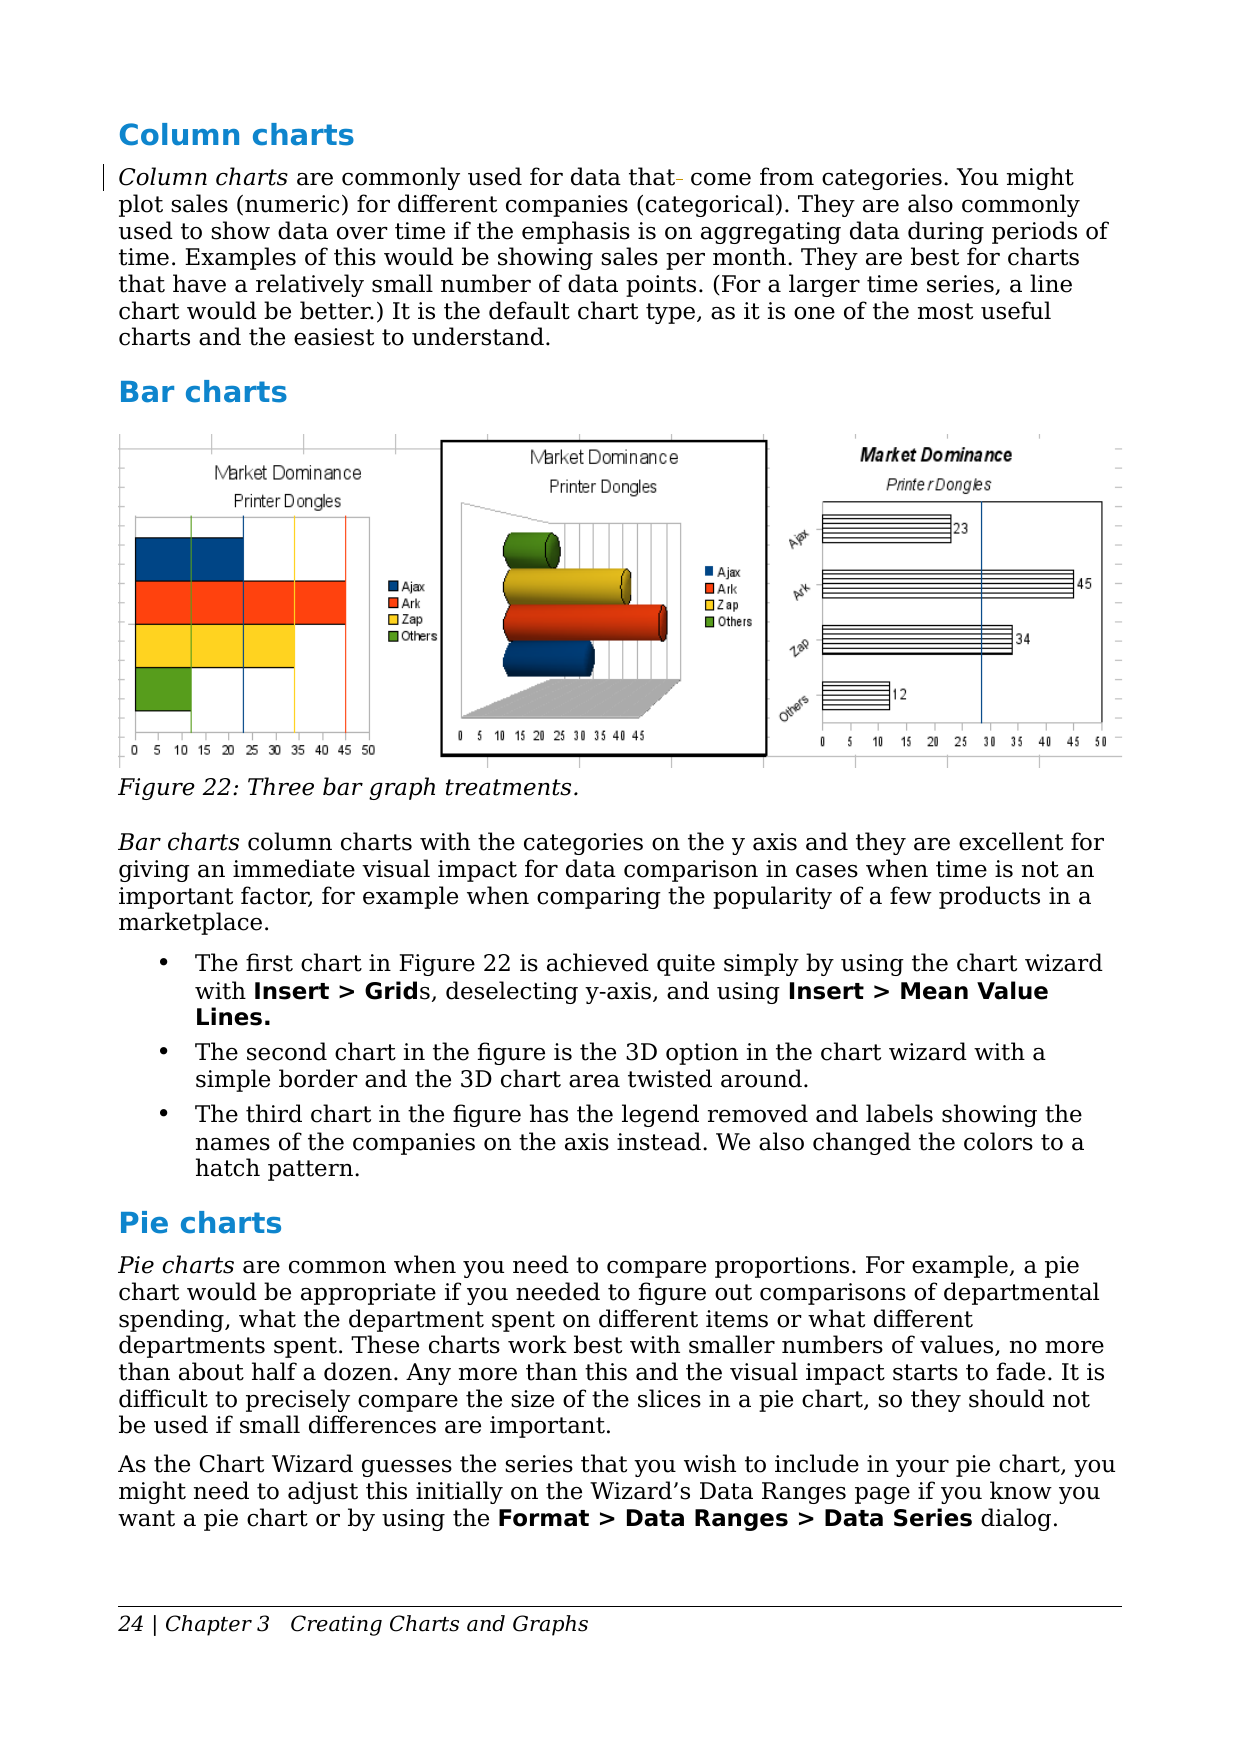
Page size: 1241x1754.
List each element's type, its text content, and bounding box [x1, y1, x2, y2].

text Bar charts column charts with the categories on the y axis and they are excellent for giving an immediate visual impact for data comparison in cases when time is not an important factor, for example when comparing the popularity of a few products in a marketplace. [118, 829, 1122, 936]
list The first chart in Figure 22 is achieved quite simply by using the chart wizard with Insert > Grids, deselecting y-axis, and using Insert > Mean Value Lines. [156, 949, 1122, 1031]
picture [118, 434, 1123, 768]
text Figure 22: Three bar graph treatments. [118, 774, 1122, 800]
subtitle Column charts [118, 118, 1122, 152]
list The third chart in the figure has the legend removed and labels showing the names of the companies on the axis instead. We also changed the colors to a hatch pattern. [156, 1099, 1122, 1182]
text Pie charts are common when you need to compare proportions. For example, a pie chart would be appropriate if you needed to figure out comparisons of departmental spending, what the department spent on different items or what different departments spent. These charts work best with smaller numbers of values, no more than about half a dozen. Any more than this and the visual impact starts to fade. It is difficult to precisely compare the size of the slices in a pie chart, so they should not be used if small differences are important. [118, 1252, 1122, 1439]
text As the Chart Wizard guesses the series that you wish to include in your pie chart, you might need to adjust this initially on the Wizard’s Data Ranges page if you know you want a pie chart or by using the Format > Data Ranges > Data Series dialog. [118, 1452, 1122, 1532]
list The second chart in the figure is the 3D option in the chart wizard with a simple border and the 3D chart area twisted around. [156, 1037, 1122, 1093]
subtitle Bar charts [118, 375, 1122, 409]
text Column charts are commonly used for data that come from categories. You might plot sales (numeric) for different companies (categorical). They are also commonly used to show data over time if the emphasis is on aggregating data during periods of time. Examples of this would be showing sales per month. They are best for charts that have a relatively small number of data points. (For a larger time series, a line chart would be better.) It is the default chart type, as it is one of the most useful charts and the easiest to understand. [118, 164, 1122, 351]
subtitle Pie charts [118, 1206, 1122, 1240]
